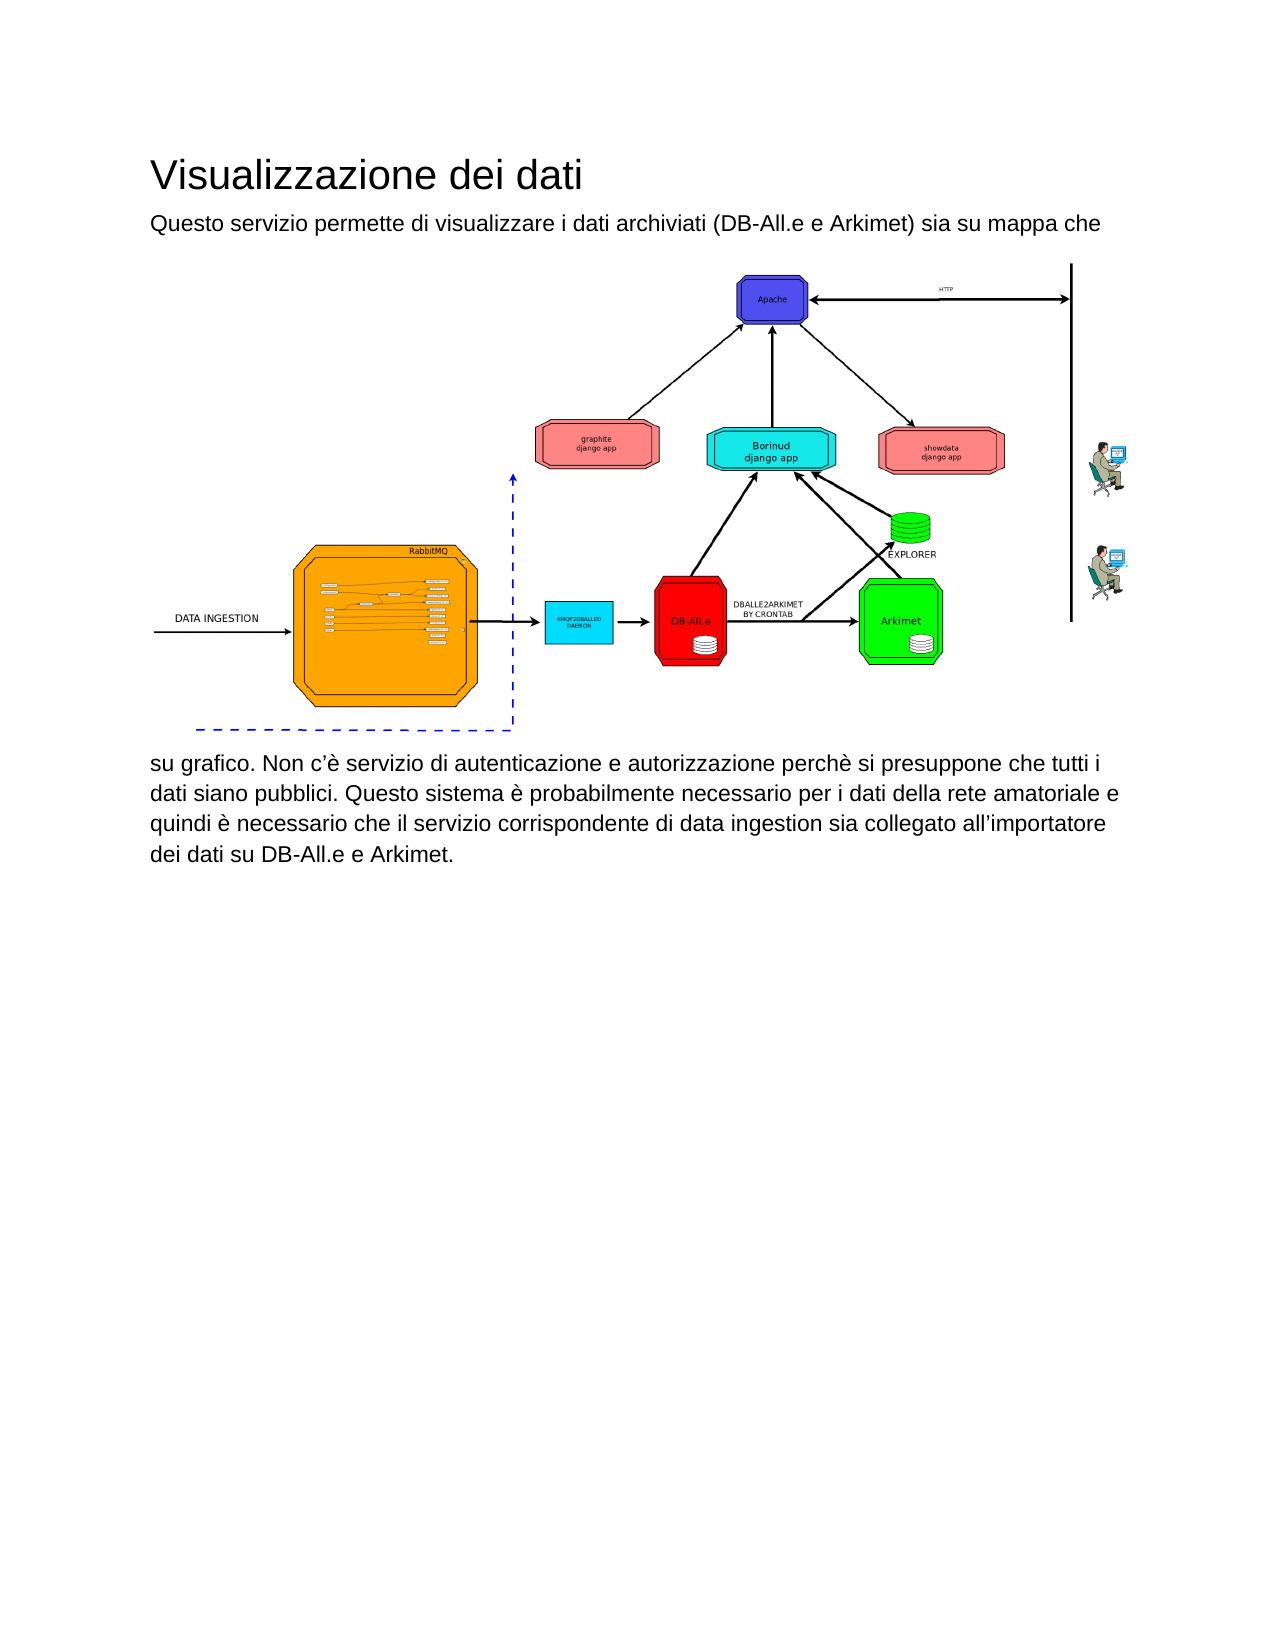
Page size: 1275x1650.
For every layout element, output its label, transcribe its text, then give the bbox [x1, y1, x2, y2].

picture [153, 262, 1129, 732]
subtitle Visualizzazione dei dati [150, 150, 1125, 198]
text Questo servizio permette di visualizzare i dati archiviati (DB-All.e e Arkimet) sia su mappa che su grafico. Non c’è servizio di autenticazione e autorizzazione perchè si presuppone che tutti i dati siano pubblici. Questo sistema è probabilmente necessario per i dati della rete amatoriale e quindi è necessario che il servizio corrispondente di data ingestion sia collegato all’importatore dei dati su DB-All.e e Arkimet. [150, 210, 1125, 867]
